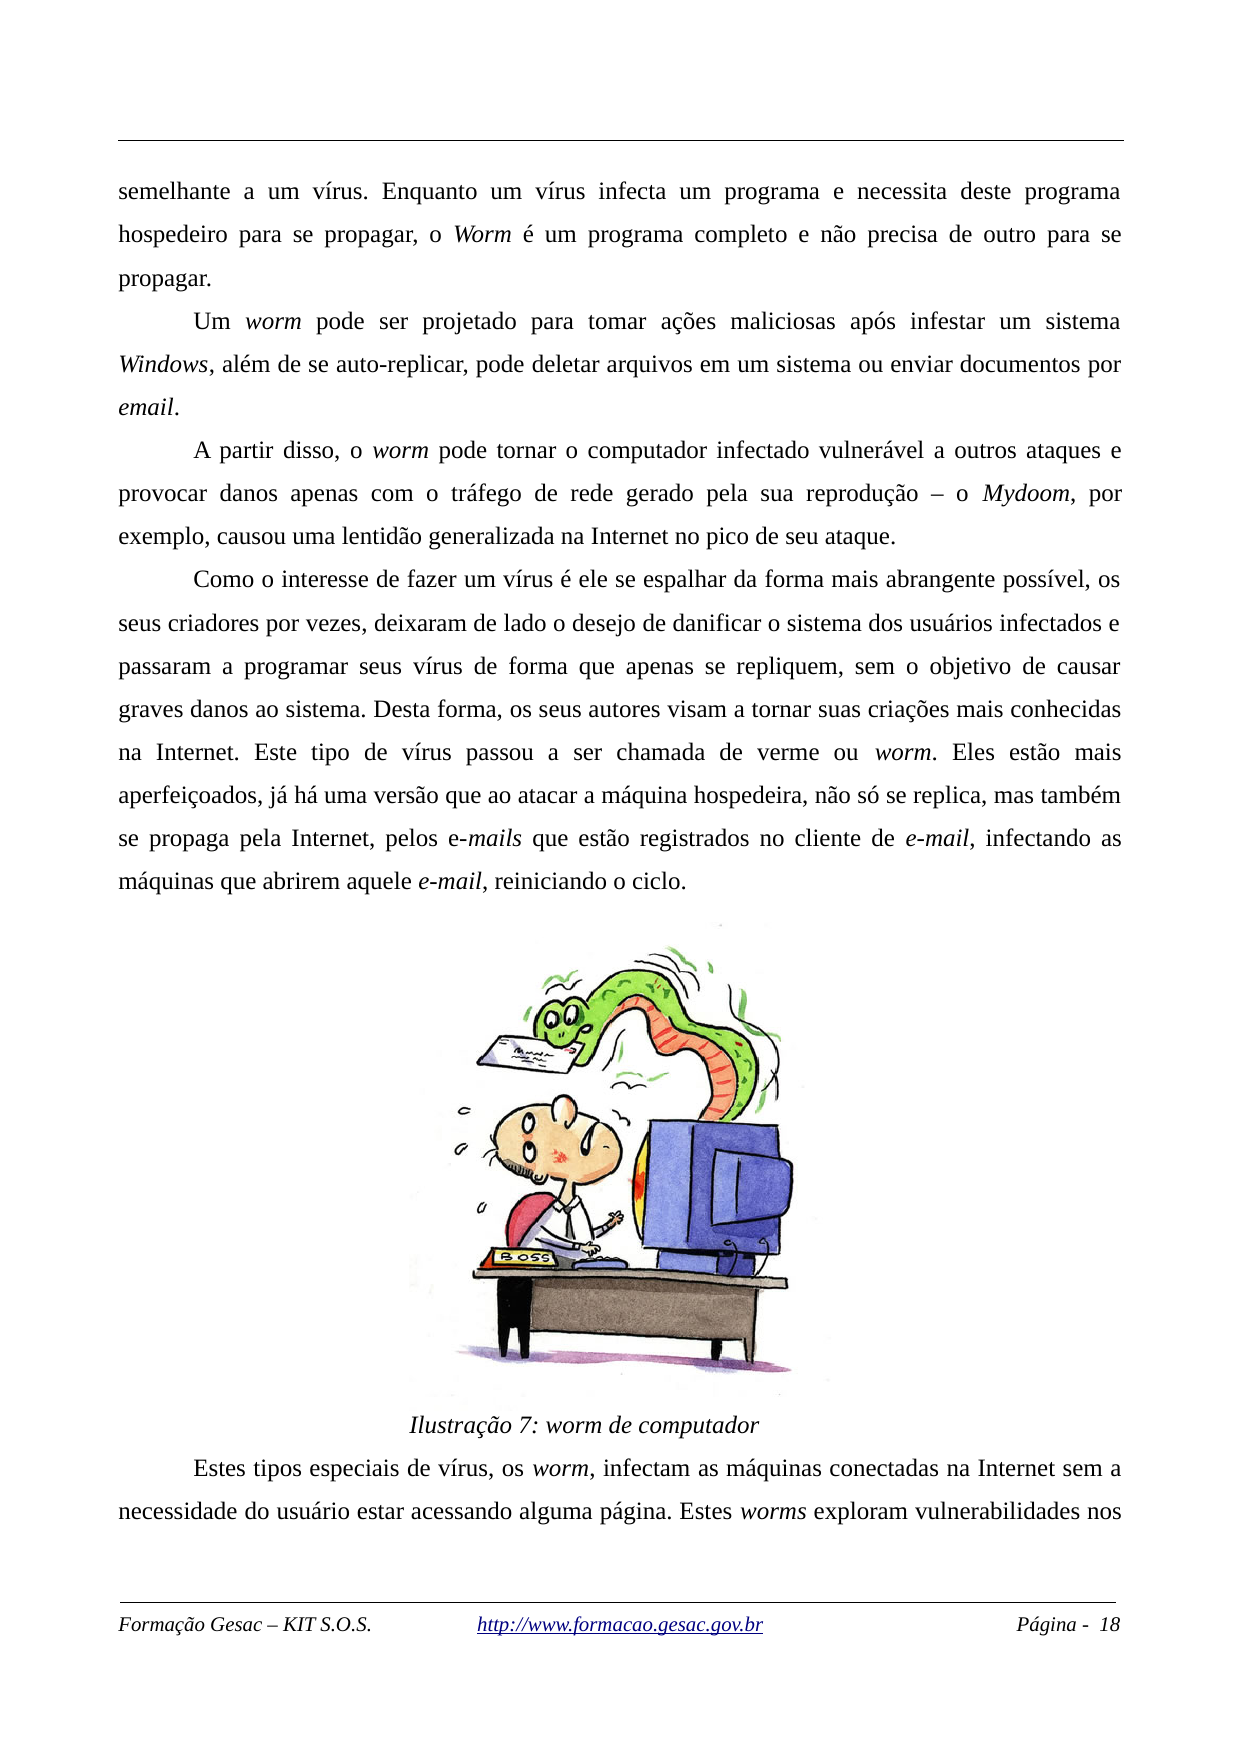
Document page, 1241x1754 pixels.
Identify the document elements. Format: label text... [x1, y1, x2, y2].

text Como o interesse de fazer um vírus é ele se espalhar da forma mais abrangente possível, os seus criadores por vezes, deixaram de lado o desejo de danificar o sistema dos usuários infectados e passaram a programar seus vírus de forma que apenas se repliquem, sem o objetivo de causar graves danos ao sistema. Desta forma, os seus autores visam a tornar suas criações mais conhecidas na Internet. Este tipo de vírus passou a ser chamada de verme ou worm. Eles estão mais aperfeiçoados, já há uma versão que ao atacar a máquina hospedeira, não só se replica, mas também se propaga pela Internet, pelos e-mails que estão registrados no cliente de e-mail, infectando as máquinas que abrirem aquele e-mail, reiniciando o ciclo. [118, 564, 1122, 895]
text A partir disso, o worm pode tornar o computador infectado vulnerável a outros ataques e provocar danos apenas com o tráfego de rede gerado pela sua reprodução – o Mydoom, por exemplo, causou uma lentidão generalizada na Internet no pico de seu ataque. [118, 435, 1122, 550]
text Estes tipos especiais de vírus, os worm, infectam as máquinas conectadas na Internet sem a necessidade do usuário estar acessando alguma página. Estes worms exploram vulnerabilidades nos [118, 909, 1122, 1525]
text Ilustração 7: worm de computador [409, 1411, 831, 1439]
picture [409, 922, 832, 1411]
text semelhante a um vírus. Enquanto um vírus infecta um programa e necessita deste programa hospedeiro para se propagar, o Worm é um programa completo e não precisa de outro para se propagar. [118, 176, 1122, 291]
text Um worm pode ser projetado para tomar ações maliciosas após infestar um sistema Windows, além de se auto-replicar, pode deletar arquivos em um sistema ou enviar documentos por email. [118, 306, 1122, 421]
